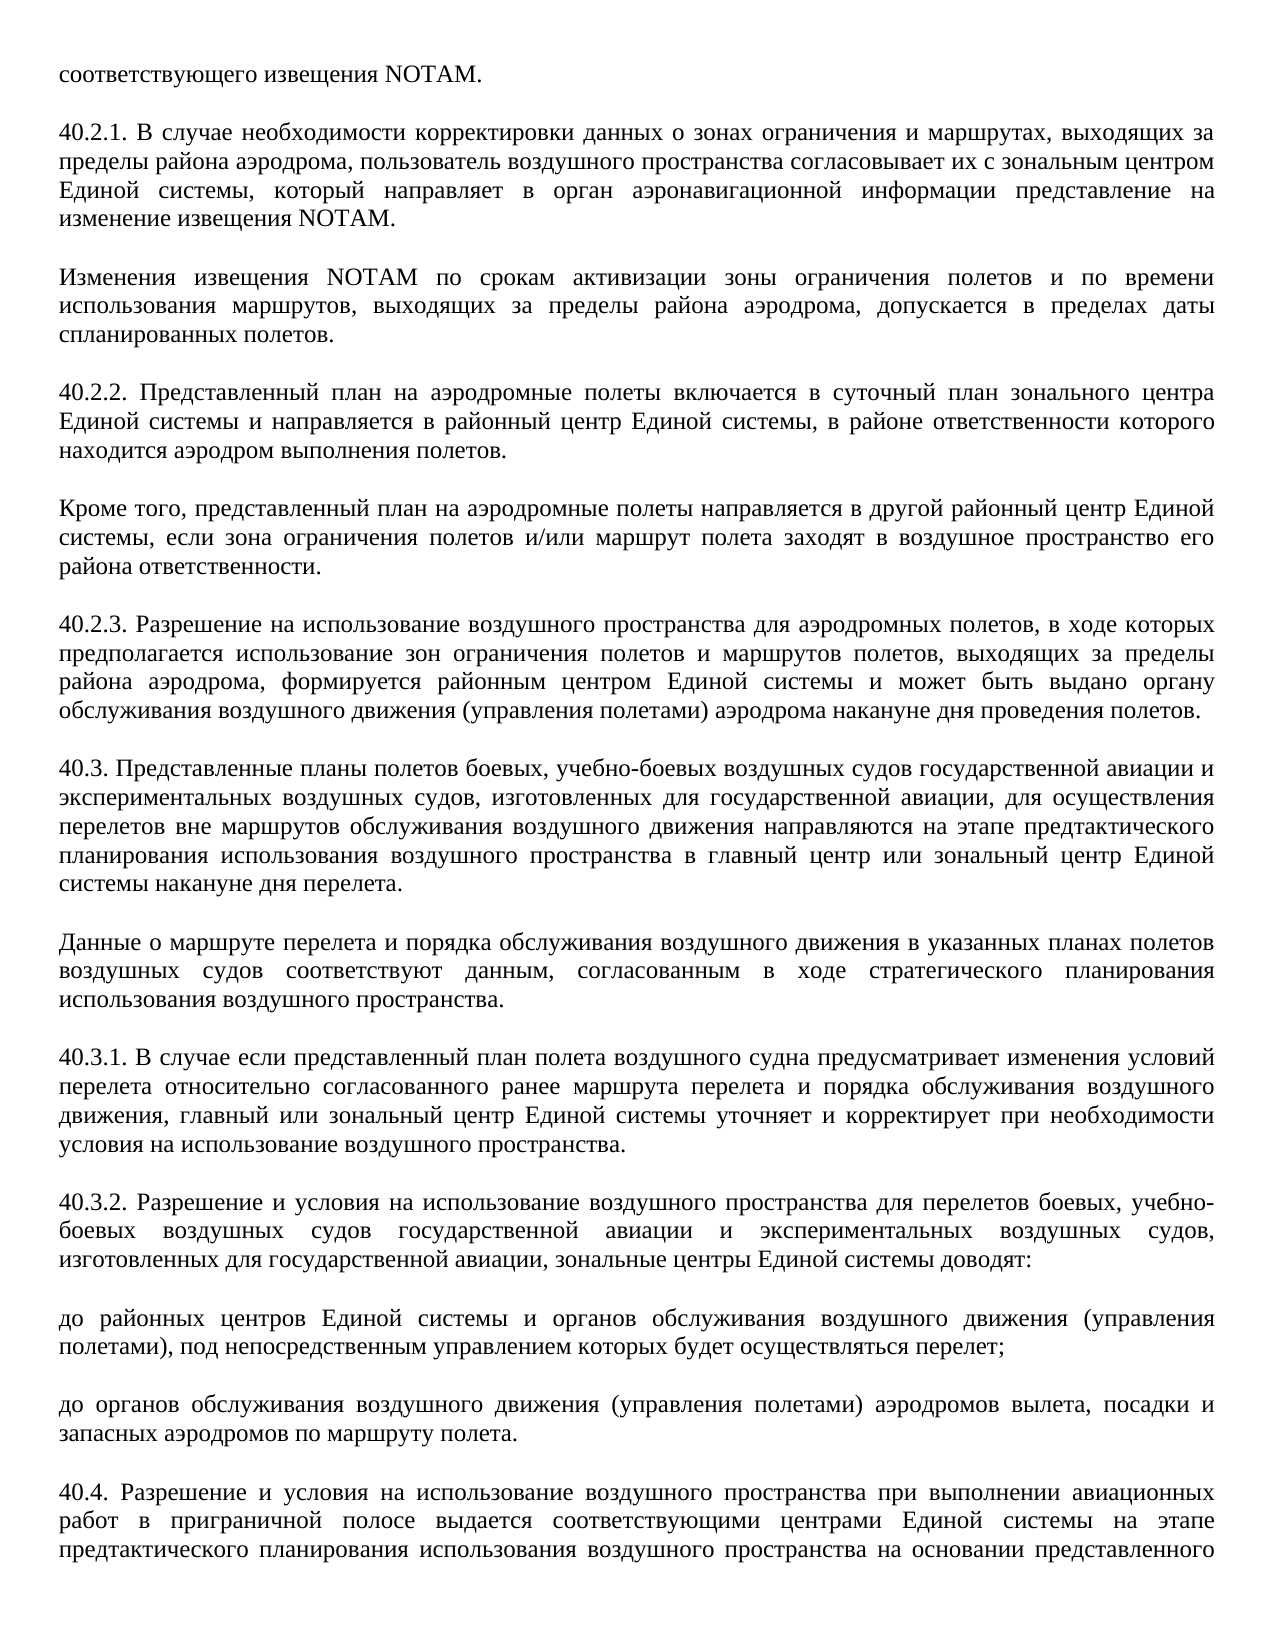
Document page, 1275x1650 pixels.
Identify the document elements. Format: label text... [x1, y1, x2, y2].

text 40.2.2. Представленный план на аэродромные полеты включается в суточный план зонального центра Единой системы и направляется в районный центр Единой системы, в районе ответственности которого находится аэродром выполнения полетов. [58, 377, 1216, 464]
text 40.3. Представленные планы полетов боевых, учебно-боевых воздушных судов государственной авиации и экспериментальных воздушных судов, изготовленных для государственной авиации, для осуществления перелетов вне маршрутов обслуживания воздушного движения направляются на этапе предтактического планирования использования воздушного пространства в главный центр или зональный центр Единой системы накануне дня перелета. [58, 753, 1216, 897]
text 40.4. Разрешение и условия на использование воздушного пространства при выполнении авиационных работ в приграничной полосе выдается соответствующими центрами Единой системы на этапе предтактического планирования использования воздушного пространства на основании представленного [58, 1477, 1216, 1563]
text 40.2.1. В случае необходимости корректировки данных о зонах ограничения и маршрутах, выходящих за пределы района аэродрома, пользователь воздушного пространства согласовывает их с зональным центром Единой системы, который направляет в орган аэронавигационной информации представление на изменение извещения NOTAM. [58, 117, 1216, 232]
text Данные о маршруте перелета и порядка обслуживания воздушного движения в указанных планах полетов воздушных судов соответствуют данным, согласованным в ходе стратегического планирования использования воздушного пространства. [58, 927, 1216, 1013]
text до районных центров Единой системы и органов обслуживания воздушного движения (управления полетами), под непосредственным управлением которых будет осуществляться перелет; [58, 1303, 1216, 1360]
text 40.2.3. Разрешение на использование воздушного пространства для аэродромных полетов, в ходе которых предполагается использование зон ограничения полетов и маршрутов полетов, выходящих за пределы района аэродрома, формируется районным центром Единой системы и может быть выдано органу обслуживания воздушного движения (управления полетами) аэродрома накануне дня проведения полетов. [58, 609, 1216, 724]
text Изменения извещения NOTAM по срокам активизации зоны ограничения полетов и по времени использования маршрутов, выходящих за пределы района аэродрома, допускается в пределах даты спланированных полетов. [58, 262, 1216, 348]
text Кроме того, представленный план на аэродромные полеты направляется в другой районный центр Единой системы, если зона ограничения полетов и/или маршрут полета заходят в воздушное пространство его района ответственности. [58, 493, 1216, 579]
text 40.3.2. Разрешение и условия на использование воздушного пространства для перелетов боевых, учебно-боевых воздушных судов государственной авиации и экспериментальных воздушных судов, изготовленных для государственной авиации, зональные центры Единой системы доводят: [58, 1187, 1216, 1273]
text 40.3.1. В случае если представленный план полета воздушного судна предусматривает изменения условий перелета относительно согласованного ранее маршрута перелета и порядка обслуживания воздушного движения, главный или зональный центр Единой системы уточняет и корректирует при необходимости условия на использование воздушного пространства. [58, 1042, 1216, 1157]
text до органов обслуживания воздушного движения (управления полетами) аэродромов вылета, посадки и запасных аэродромов по маршруту полета. [58, 1389, 1216, 1447]
text соответствующего извещения NOTAM. [58, 59, 1216, 88]
